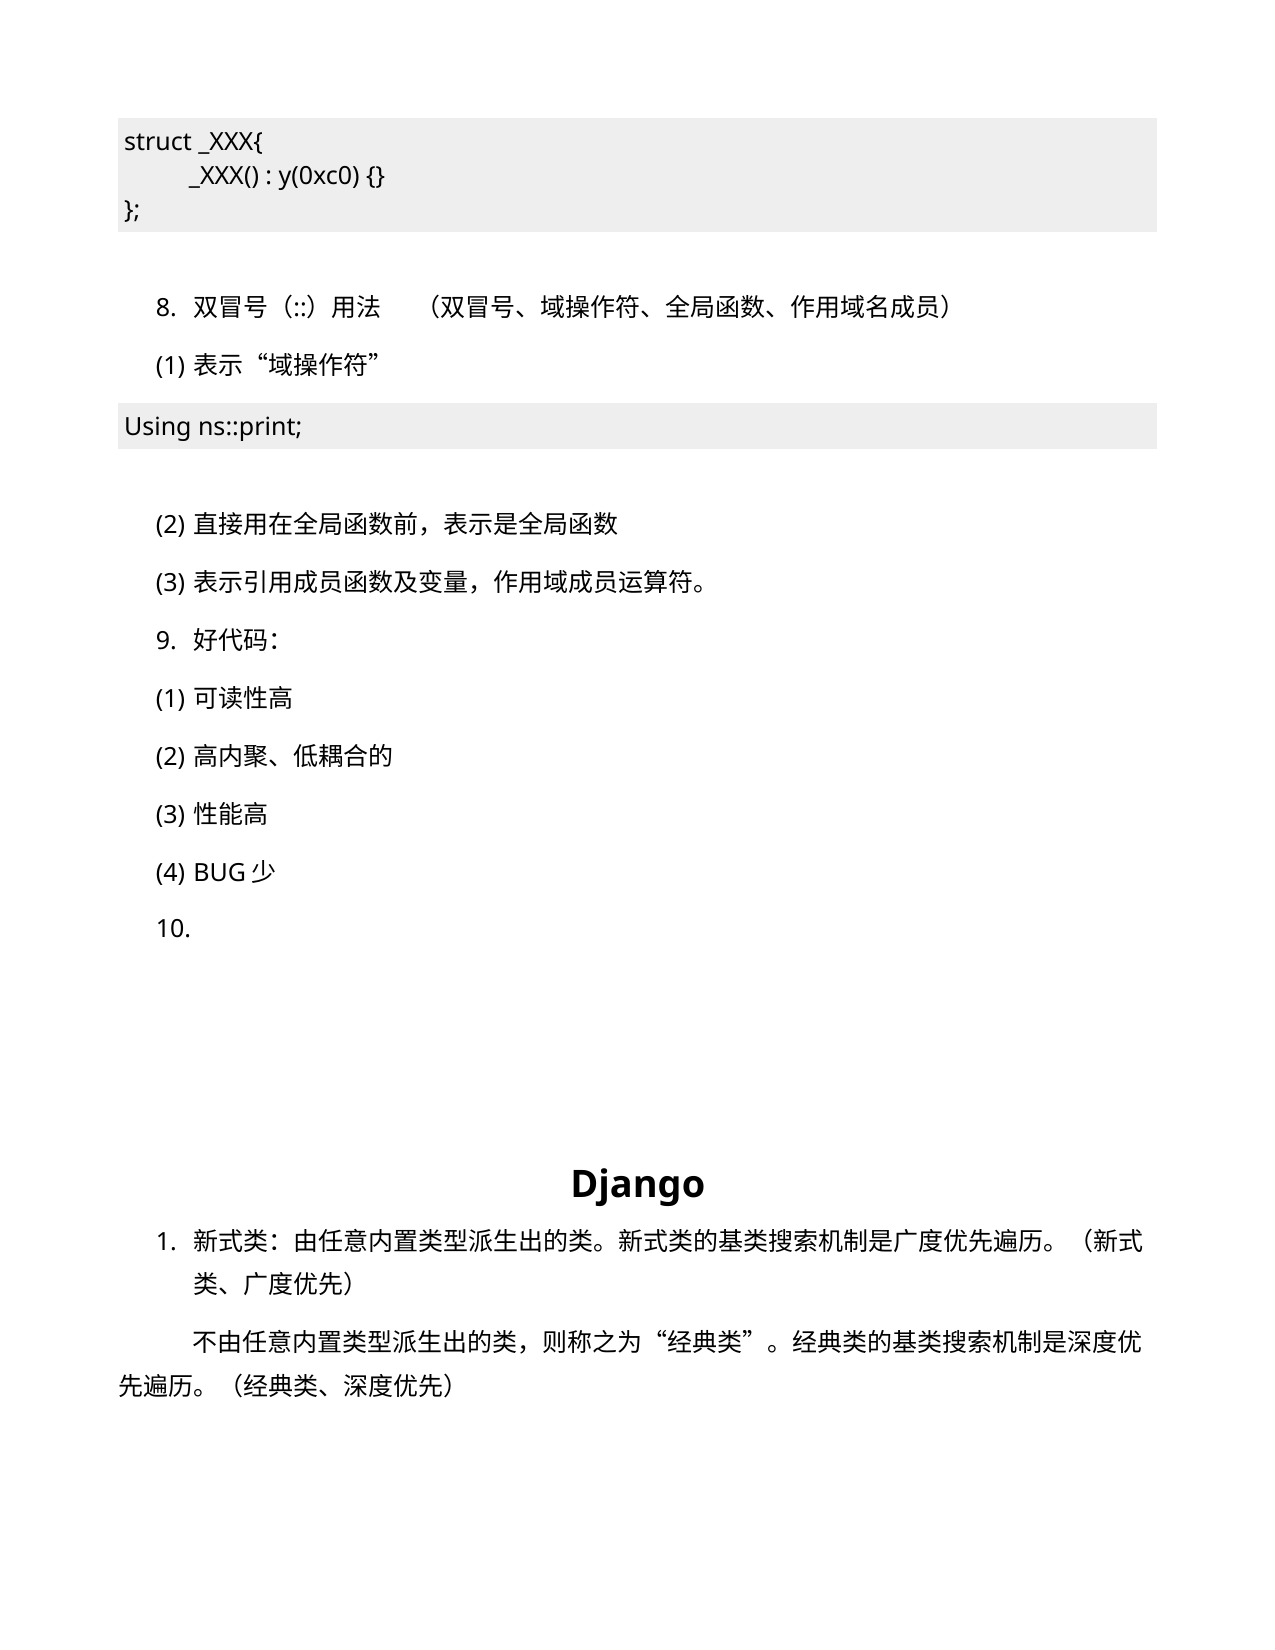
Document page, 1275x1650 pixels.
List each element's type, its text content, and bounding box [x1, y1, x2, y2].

list 直接用在全局函数前，表示是全局函数 [156, 504, 1157, 540]
subtitle Django [118, 1157, 1157, 1209]
text 不由任意内置类型派生出的类，则称之为“经典类”。经典类的基类搜索机制是深度优先遍历。（经典类、深度优先） [118, 1323, 1157, 1402]
list 可读性高 [156, 678, 1157, 714]
list 高内聚、低耦合的 [156, 736, 1157, 772]
list 双冒号（::）用法 （双冒号、域操作符、全局函数、作用域名成员） [156, 287, 1157, 323]
list 好代码： [156, 620, 1157, 656]
list 表示“域操作符” [156, 345, 1157, 381]
list 新式类：由任意内置类型派生出的类。新式类的基类搜索机制是广度优先遍历。（新式类、广度优先） [156, 1221, 1157, 1301]
list BUG少 [156, 852, 1157, 888]
table_header Using ns::print; [118, 403, 1157, 449]
list 性能高 [156, 794, 1157, 831]
list 表示引用成员函数及变量，作用域成员运算符。 [156, 562, 1157, 598]
table_header struct _XXX{ _XXX() : y(0xc0) {} }; [118, 118, 1157, 232]
